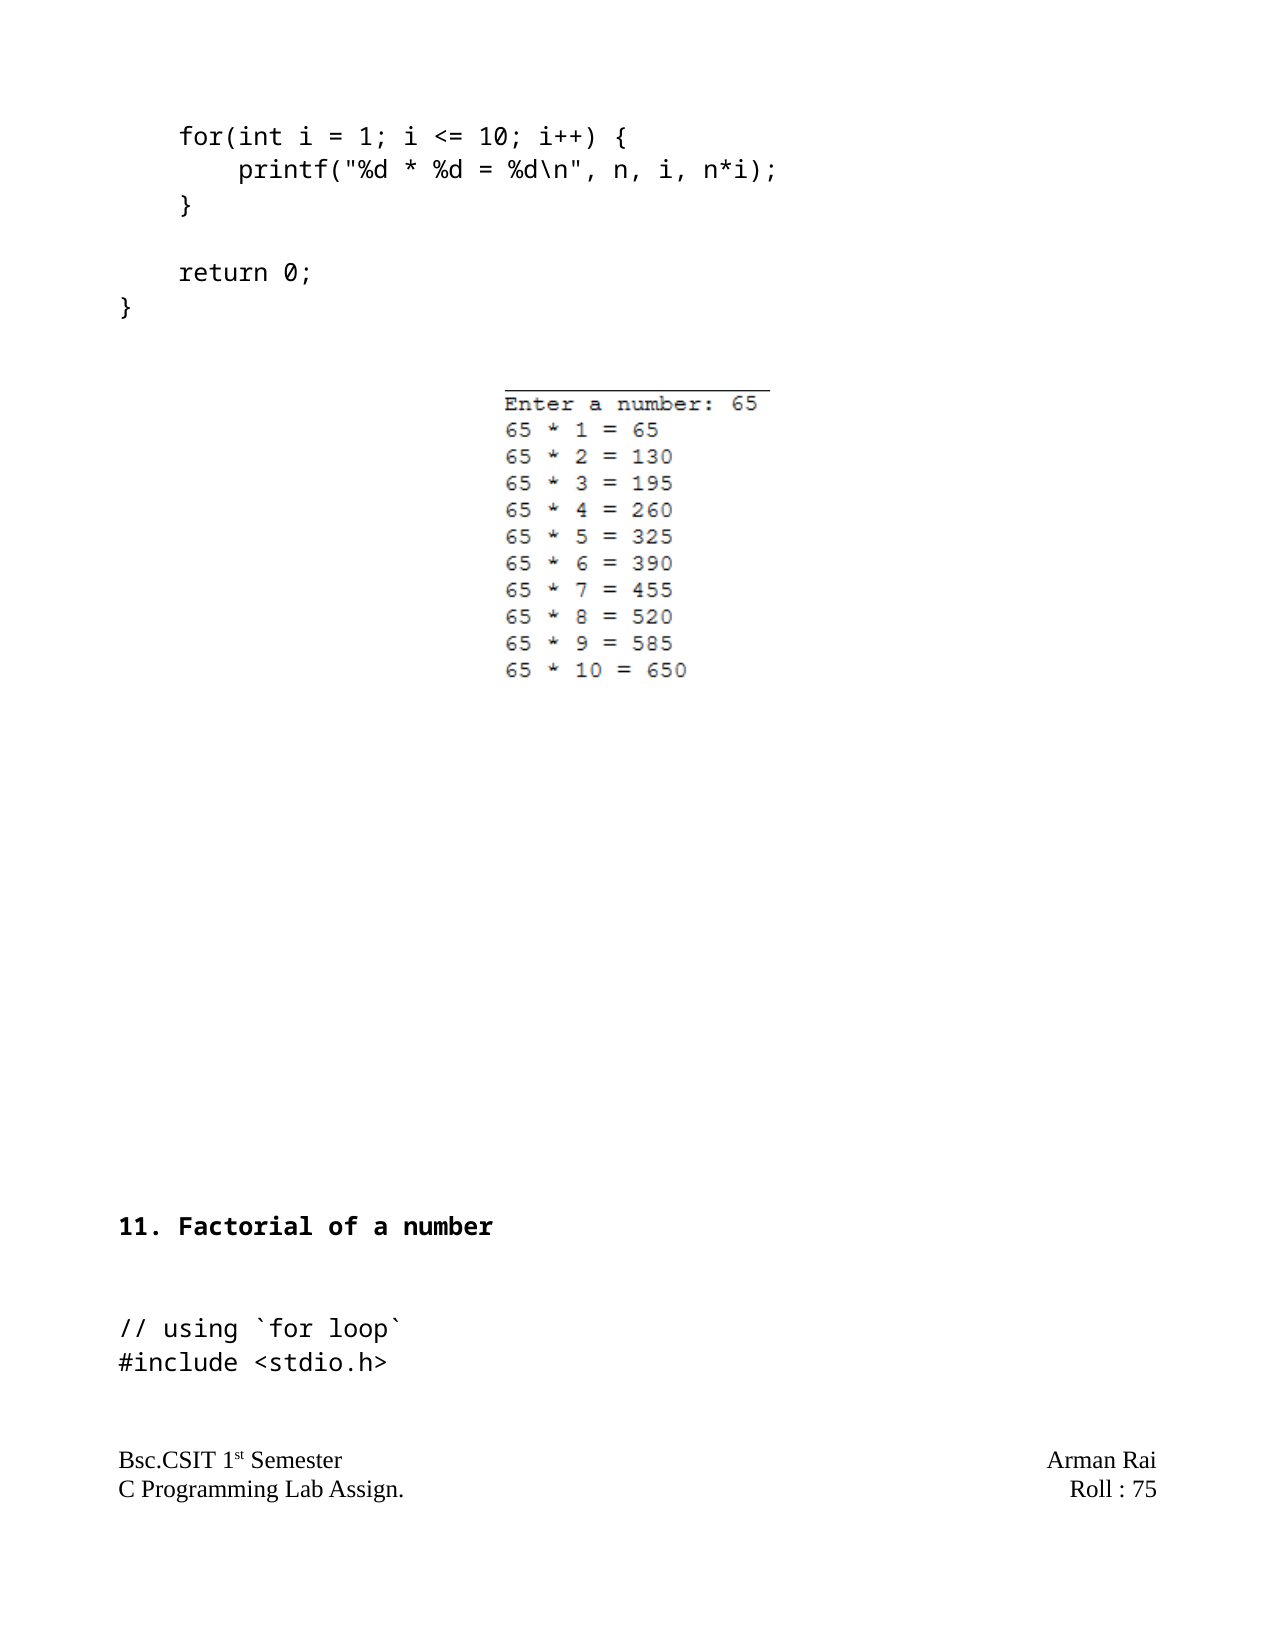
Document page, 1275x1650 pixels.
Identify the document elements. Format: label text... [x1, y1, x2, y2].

text printf("%d * %d = %d\n", n, i, n*i); [118, 152, 1157, 186]
text for(int i = 1; i <= 10; i++) { [118, 118, 1157, 152]
text // using `for loop` [118, 1310, 1157, 1344]
text #include <stdio.h> [118, 1344, 1157, 1378]
picture [504, 390, 771, 693]
text } [118, 288, 1157, 322]
text } [118, 186, 1157, 220]
text 11. Factorial of a number [118, 1208, 1157, 1242]
text return 0; [118, 254, 1157, 288]
